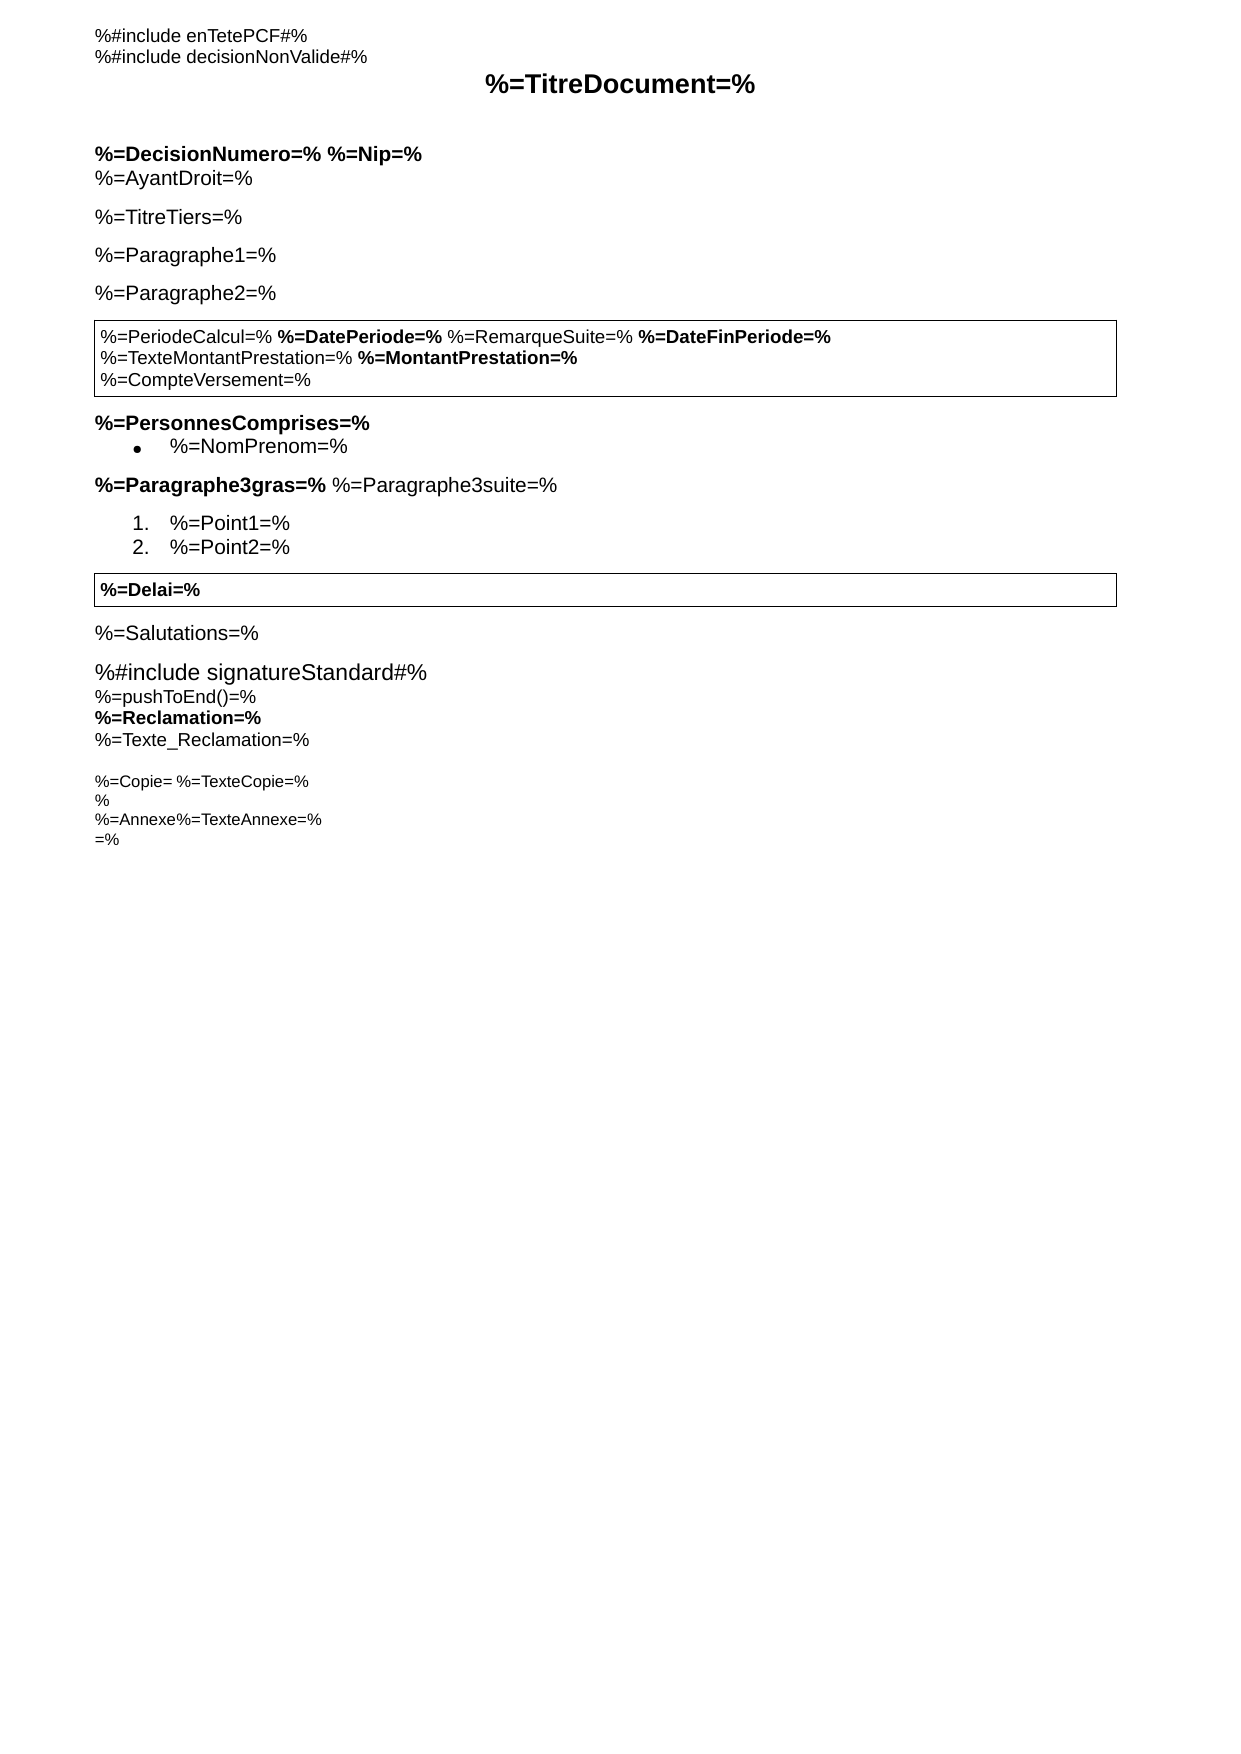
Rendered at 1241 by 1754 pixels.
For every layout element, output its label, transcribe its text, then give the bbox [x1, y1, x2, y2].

text %=Reclamation=% [94, 707, 1146, 729]
table_header %=Copie=% [95, 772, 176, 810]
text %#include signatureStandard#% [94, 659, 1146, 686]
text %=Paragraphe2=% [94, 281, 1146, 305]
text %#include decisionNonValide#% [94, 46, 1146, 68]
text %=DecisionNumero=% %=Nip=% [94, 142, 1146, 166]
list %=Point1=% [132, 511, 1146, 535]
table_header %=PeriodeCalcul=% %=DatePeriode=% %=RemarqueSuite=% %=DateFinPeriode=% %=TexteMontantPrestation=% %=MontantPrestation=% %=CompteVersement=% [95, 321, 1116, 396]
text %=PersonnesComprises=% [94, 410, 1140, 434]
text %=pushToEnd()=% [94, 686, 1146, 707]
table_header %=Annexe=% [95, 810, 176, 848]
text %=Salutations=% [94, 621, 1146, 645]
text %=Texte_Reclamation=% [94, 729, 1146, 750]
list %=Point2=% [132, 535, 1146, 559]
text %=Paragraphe3gras=% %=Paragraphe3suite=% [94, 473, 1146, 497]
table_header %=Delai=% [95, 574, 1116, 606]
text %#include enTetePCF#% [94, 25, 1146, 46]
text %=TitreTiers=% [94, 204, 1146, 228]
text %=AyantDroit=% [94, 166, 1146, 190]
list %=NomPrenom=% [132, 434, 1140, 458]
table_header %=TexteCopie=% [176, 772, 1146, 810]
table_header %=TexteAnnexe=% [176, 810, 1146, 848]
text %=TitreDocument=% [94, 68, 1146, 99]
text %=Paragraphe1=% [94, 243, 1146, 267]
